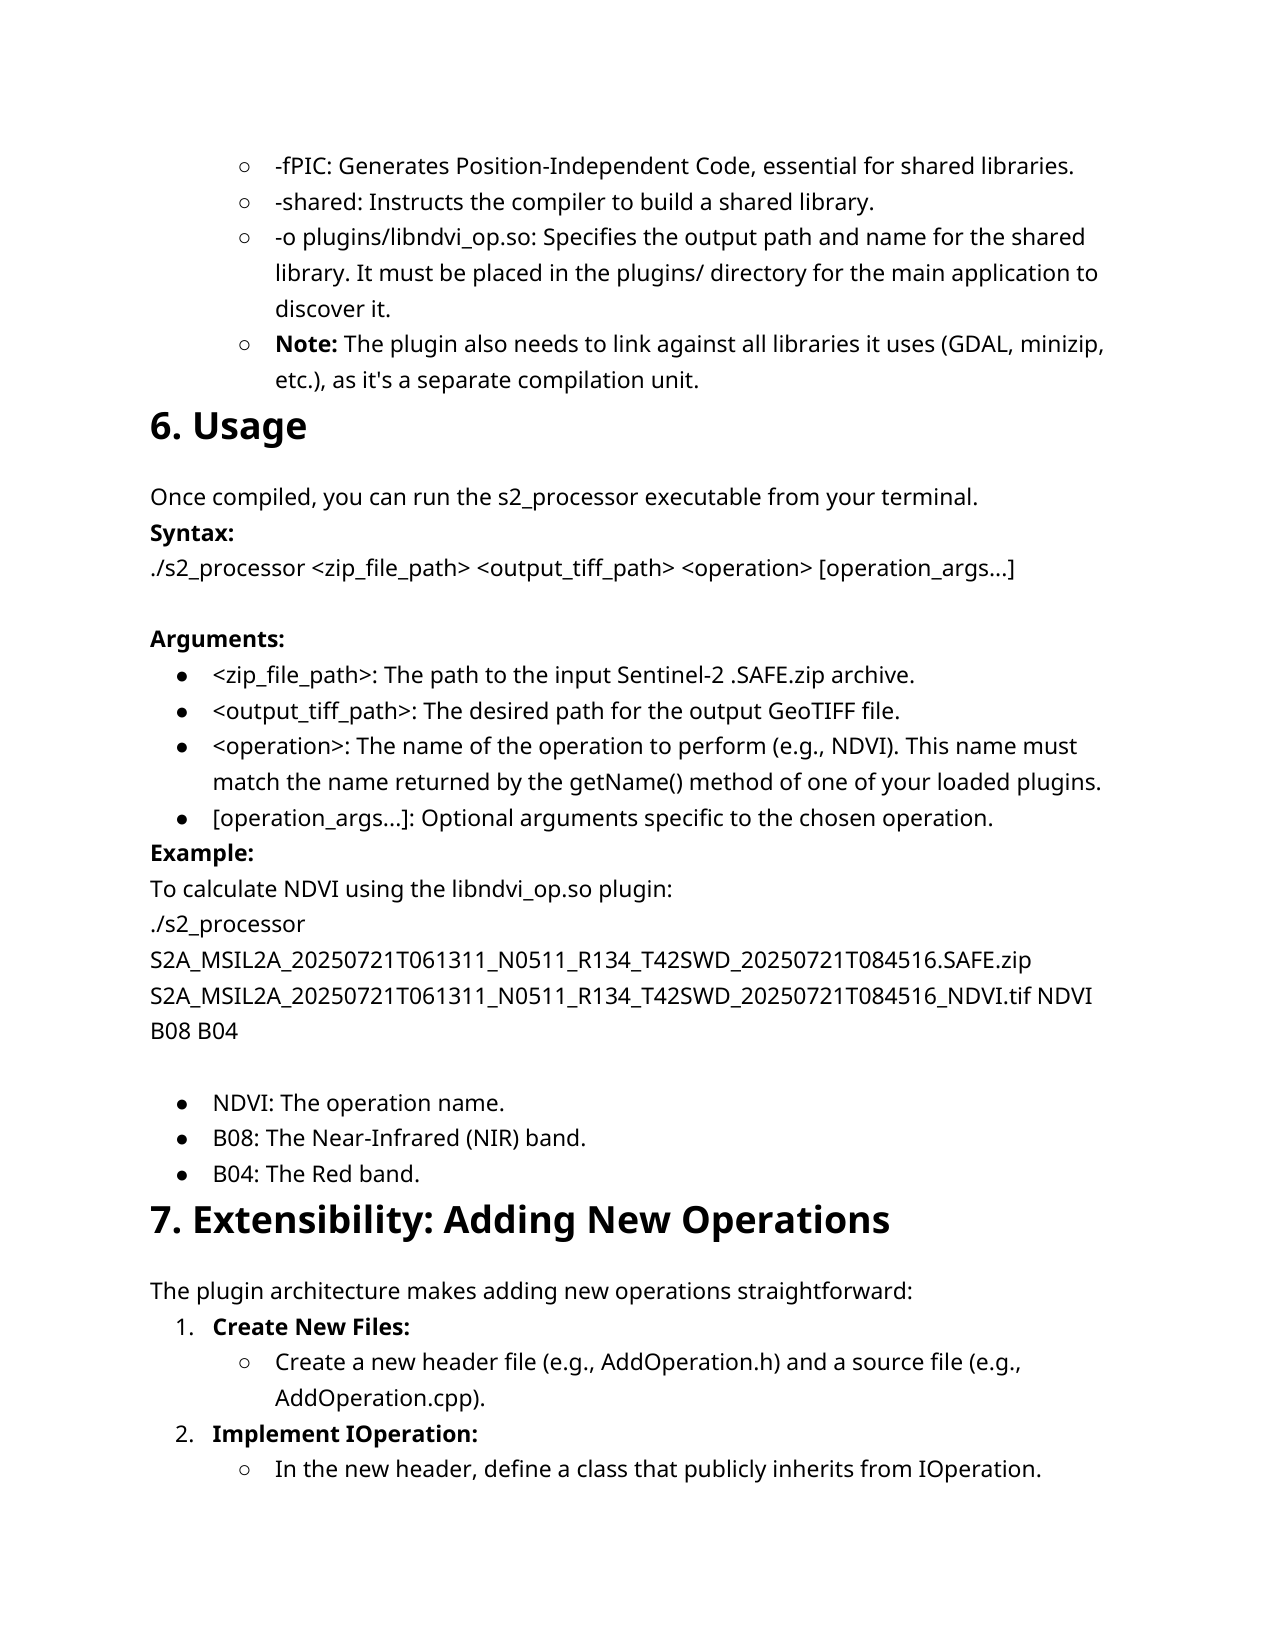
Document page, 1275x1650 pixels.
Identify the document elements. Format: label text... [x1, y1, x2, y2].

text ./s2_processor S2A_MSIL2A_20250721T061311_N0511_R134_T42SWD_20250721T084516.SAFE.zip S2A_MSIL2A_20250721T061311_N0511_R134_T42SWD_20250721T084516_NDVI.tif NDVI B08 B04 [150, 908, 1125, 1082]
subtitle 7. Extensibility: Adding New Operations [150, 1193, 1125, 1244]
list In the new header, define a class that publicly inherits from IOperation. [237, 1453, 1125, 1484]
list Implement IOperation: [175, 1417, 1125, 1449]
text The plugin architecture makes adding new operations straightforward: [150, 1275, 1125, 1306]
text Syntax: [150, 517, 1125, 548]
list [operation_args...]: Optional arguments specific to the chosen operation. [175, 802, 1125, 833]
list B08: The Near-Infrared (NIR) band. [175, 1122, 1125, 1153]
list <zip_file_path>: The path to the input Sentinel-2 .SAFE.zip archive. [175, 659, 1125, 690]
list <output_tiff_path>: The desired path for the output GeoTIFF file. [175, 695, 1125, 726]
text ./s2_processor <zip_file_path> <output_tiff_path> <operation> [operation_args...] [150, 552, 1125, 619]
text Example: [150, 837, 1125, 868]
list -shared: Instructs the compiler to build a shared library. [237, 186, 1125, 217]
list <operation>: The name of the operation to perform (e.g., NDVI). This name must match the name returned by the getName() method of one of your loaded plugins. [175, 730, 1125, 797]
list Create a new header file (e.g., AddOperation.h) and a source file (e.g., AddOperation.cpp). [237, 1346, 1125, 1413]
text To calculate NDVI using the libndvi_op.so plugin: [150, 873, 1125, 904]
list -o plugins/libndvi_op.so: Specifies the output path and name for the shared library. It must be placed in the plugins/ directory for the main application to discover it. [237, 221, 1125, 324]
list NDVI: The operation name. [175, 1087, 1125, 1118]
list Create New Files: [175, 1311, 1125, 1342]
list B04: The Red band. [175, 1158, 1125, 1189]
list Note: The plugin also needs to link against all libraries it uses (GDAL, minizip, etc.), as it's a separate compilation unit. [237, 328, 1125, 395]
list -fPIC: Generates Position-Independent Code, essential for shared libraries. [237, 150, 1125, 181]
text Once compiled, you can run the s2_processor executable from your terminal. [150, 481, 1125, 512]
text Arguments: [150, 623, 1125, 655]
subtitle 6. Usage [150, 399, 1125, 450]
